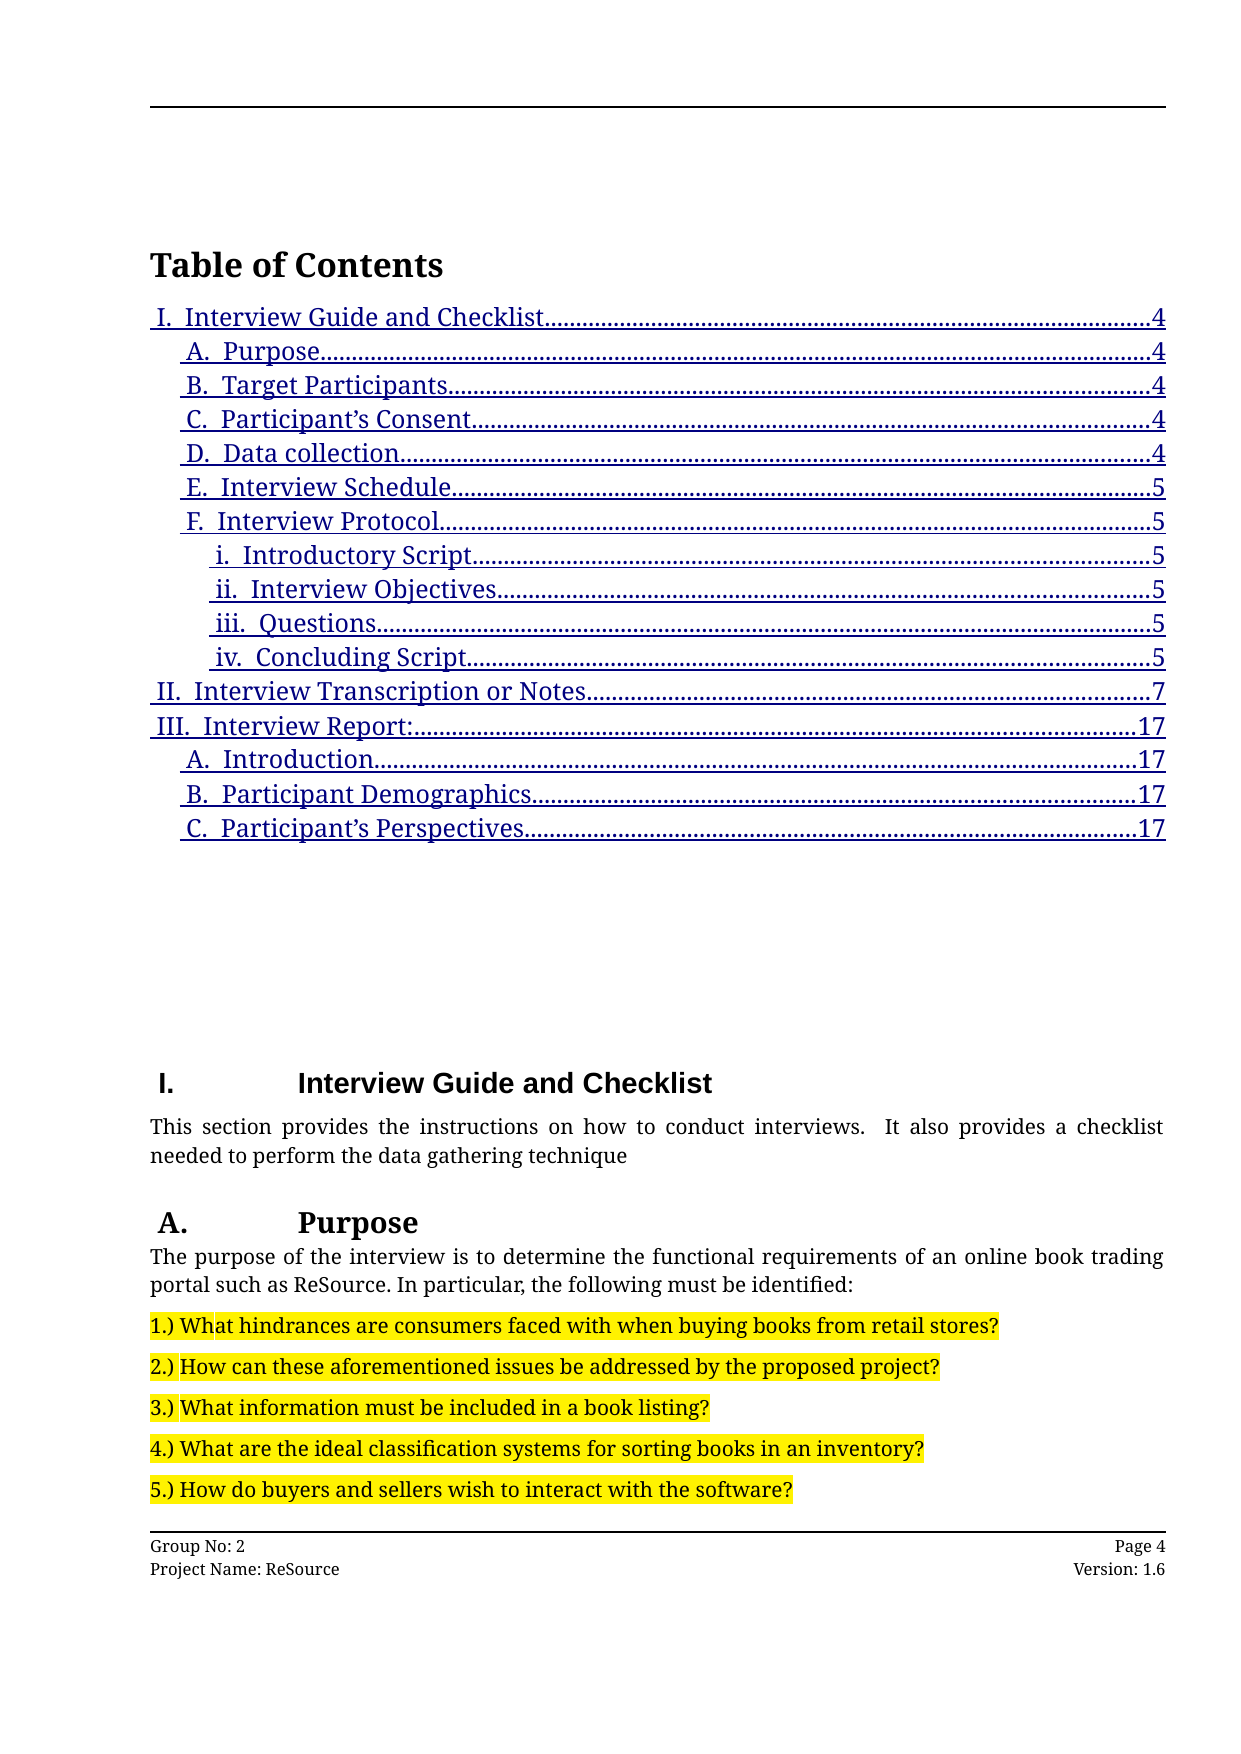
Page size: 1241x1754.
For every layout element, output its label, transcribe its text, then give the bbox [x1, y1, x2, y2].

text II. Interview Transcription or Notes 7 [150, 674, 1166, 703]
text C. Participant’s Consent 4 [179, 402, 1166, 430]
text 4.) What are the ideal classification systems for sorting books in an inventory? [150, 1434, 1166, 1463]
subtitle Interview Guide and Checklist [150, 1066, 1166, 1100]
text A. Purpose 4 [179, 333, 1166, 362]
text E. Interview Schedule 5 [179, 470, 1166, 498]
text I. Interview Guide and Checklist 4 [150, 299, 1166, 328]
text C. Participant’s Perspectives 17 [179, 810, 1166, 839]
text [179, 806, 1166, 810]
text 2.) How can these aforementioned issues be addressed by the proposed project? [150, 1352, 1166, 1381]
text [179, 397, 1166, 402]
text D. Data collection 4 [179, 436, 1166, 464]
text The purpose of the interview is to determine the functional requirements of an online book trading portal such as ReSource. In particular, the following must be identified: [150, 1242, 1166, 1299]
text This section provides the instructions on how to conduct interviews. It also provides a checklist needed to perform the data gathering technique [150, 1112, 1166, 1169]
text [179, 840, 1166, 844]
text F. Interview Protocol 5 [179, 504, 1166, 533]
text [209, 568, 1166, 572]
text [179, 534, 1166, 538]
text [179, 499, 1166, 504]
text B. Participant Demographics 17 [179, 776, 1166, 805]
text 5.) How do buyers and sellers wish to interact with the software? [150, 1475, 1166, 1504]
text i. Introductory Script 5 [209, 538, 1166, 567]
text [179, 465, 1166, 470]
text 1.) What hindrances are consumers faced with when buying books from retail stores? [150, 1312, 1166, 1340]
text A. Introduction 17 [179, 742, 1166, 771]
text [179, 431, 1166, 436]
text B. Target Participants 4 [179, 367, 1166, 396]
text ii. Interview Objectives 5 [209, 572, 1166, 601]
text [179, 772, 1166, 776]
text 3.) What information must be included in a book listing? [150, 1393, 1166, 1422]
text iv. Concluding Script 5 [209, 640, 1166, 669]
text iii. Questions 5 [209, 606, 1166, 635]
text [179, 363, 1166, 367]
text III. Interview Report: 17 [150, 708, 1166, 737]
subtitle Purpose [150, 1202, 1166, 1242]
subtitle Table of Contents [150, 241, 1166, 287]
